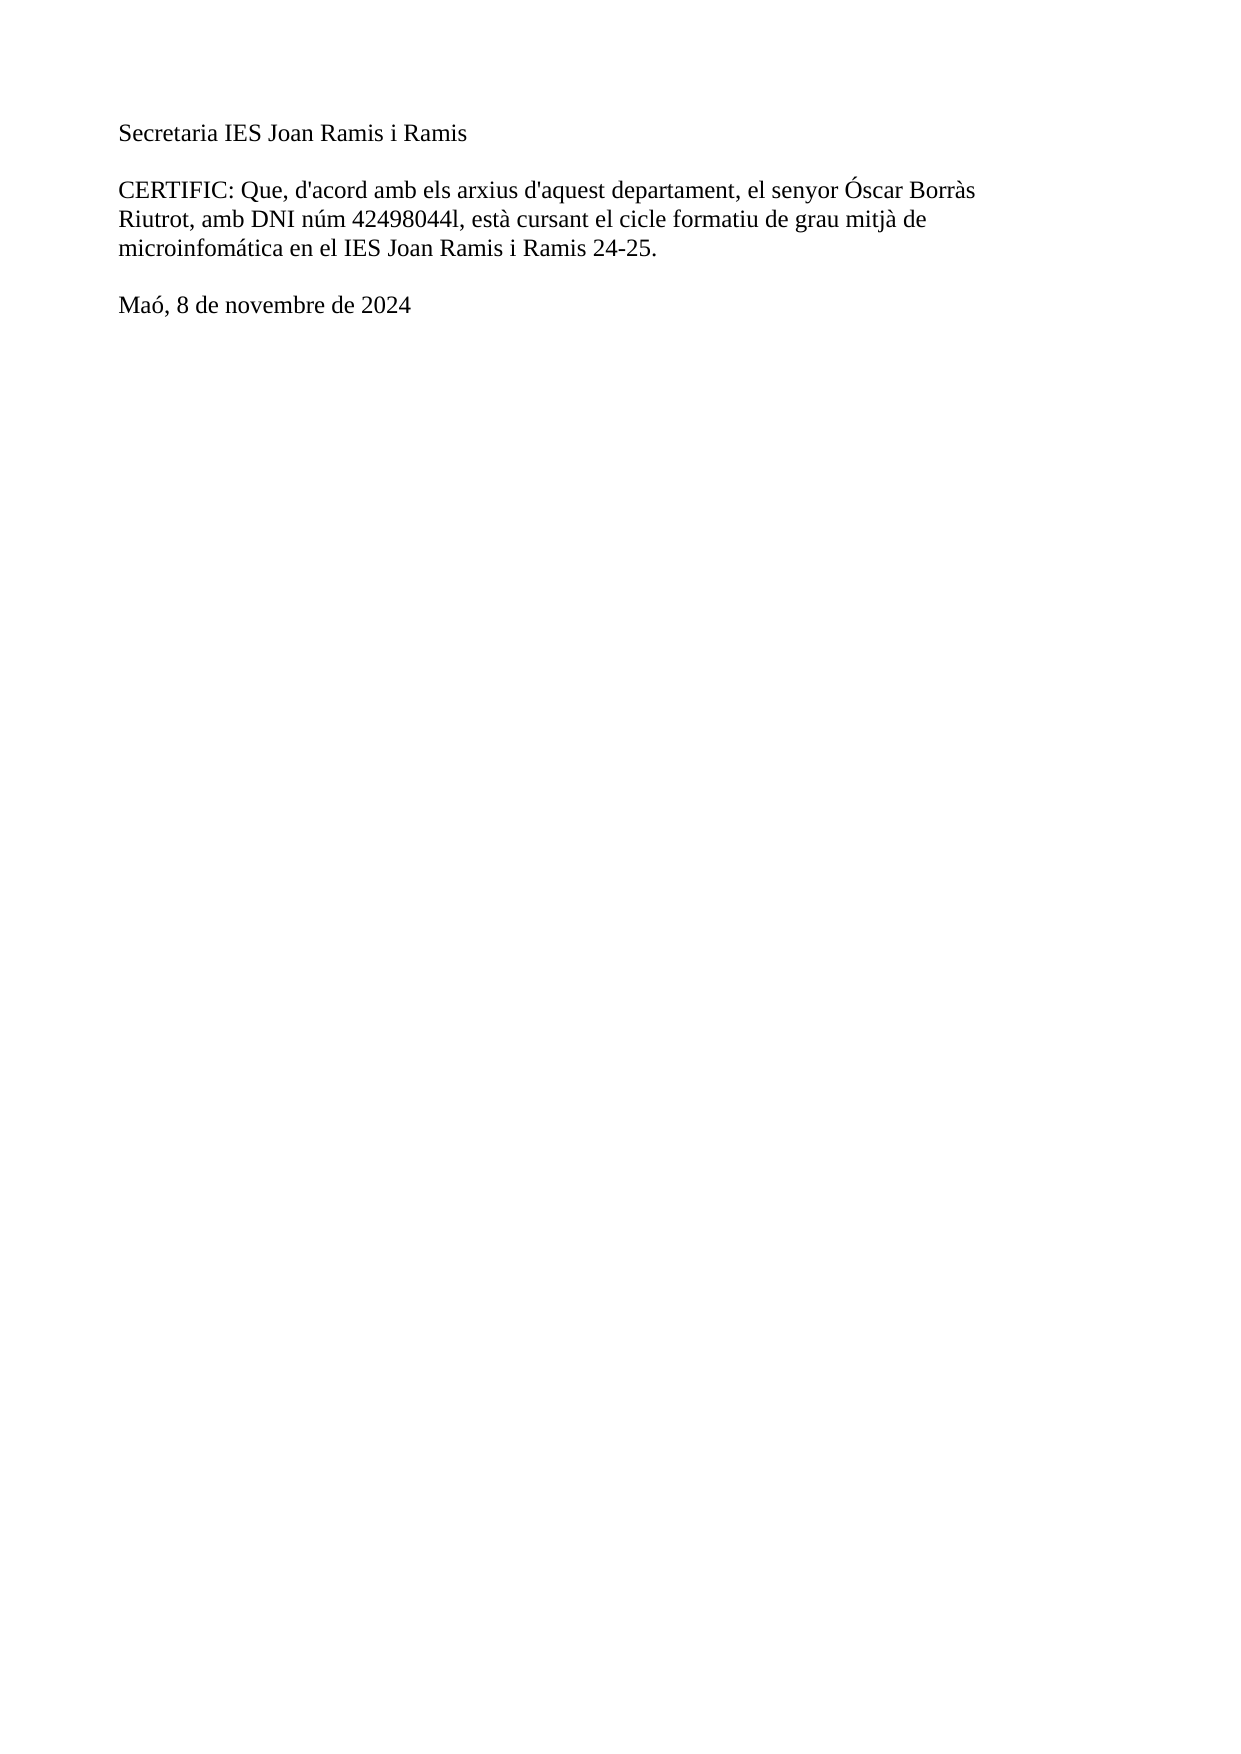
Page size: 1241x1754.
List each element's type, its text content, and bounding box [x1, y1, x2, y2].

text Riutrot, amb DNI núm 42498044l, està cursant el cicle formatiu de grau mitjà de [118, 204, 1122, 233]
text Secretaria IES Joan Ramis i Ramis [118, 118, 1122, 147]
text microinfomática en el IES Joan Ramis i Ramis 24-25. [118, 233, 1122, 262]
text Maó, 8 de novembre de 2024 [118, 291, 1122, 319]
text CERTIFIC: Que, d'acord amb els arxius d'aquest departament, el senyor Óscar Borràs [118, 176, 1122, 204]
